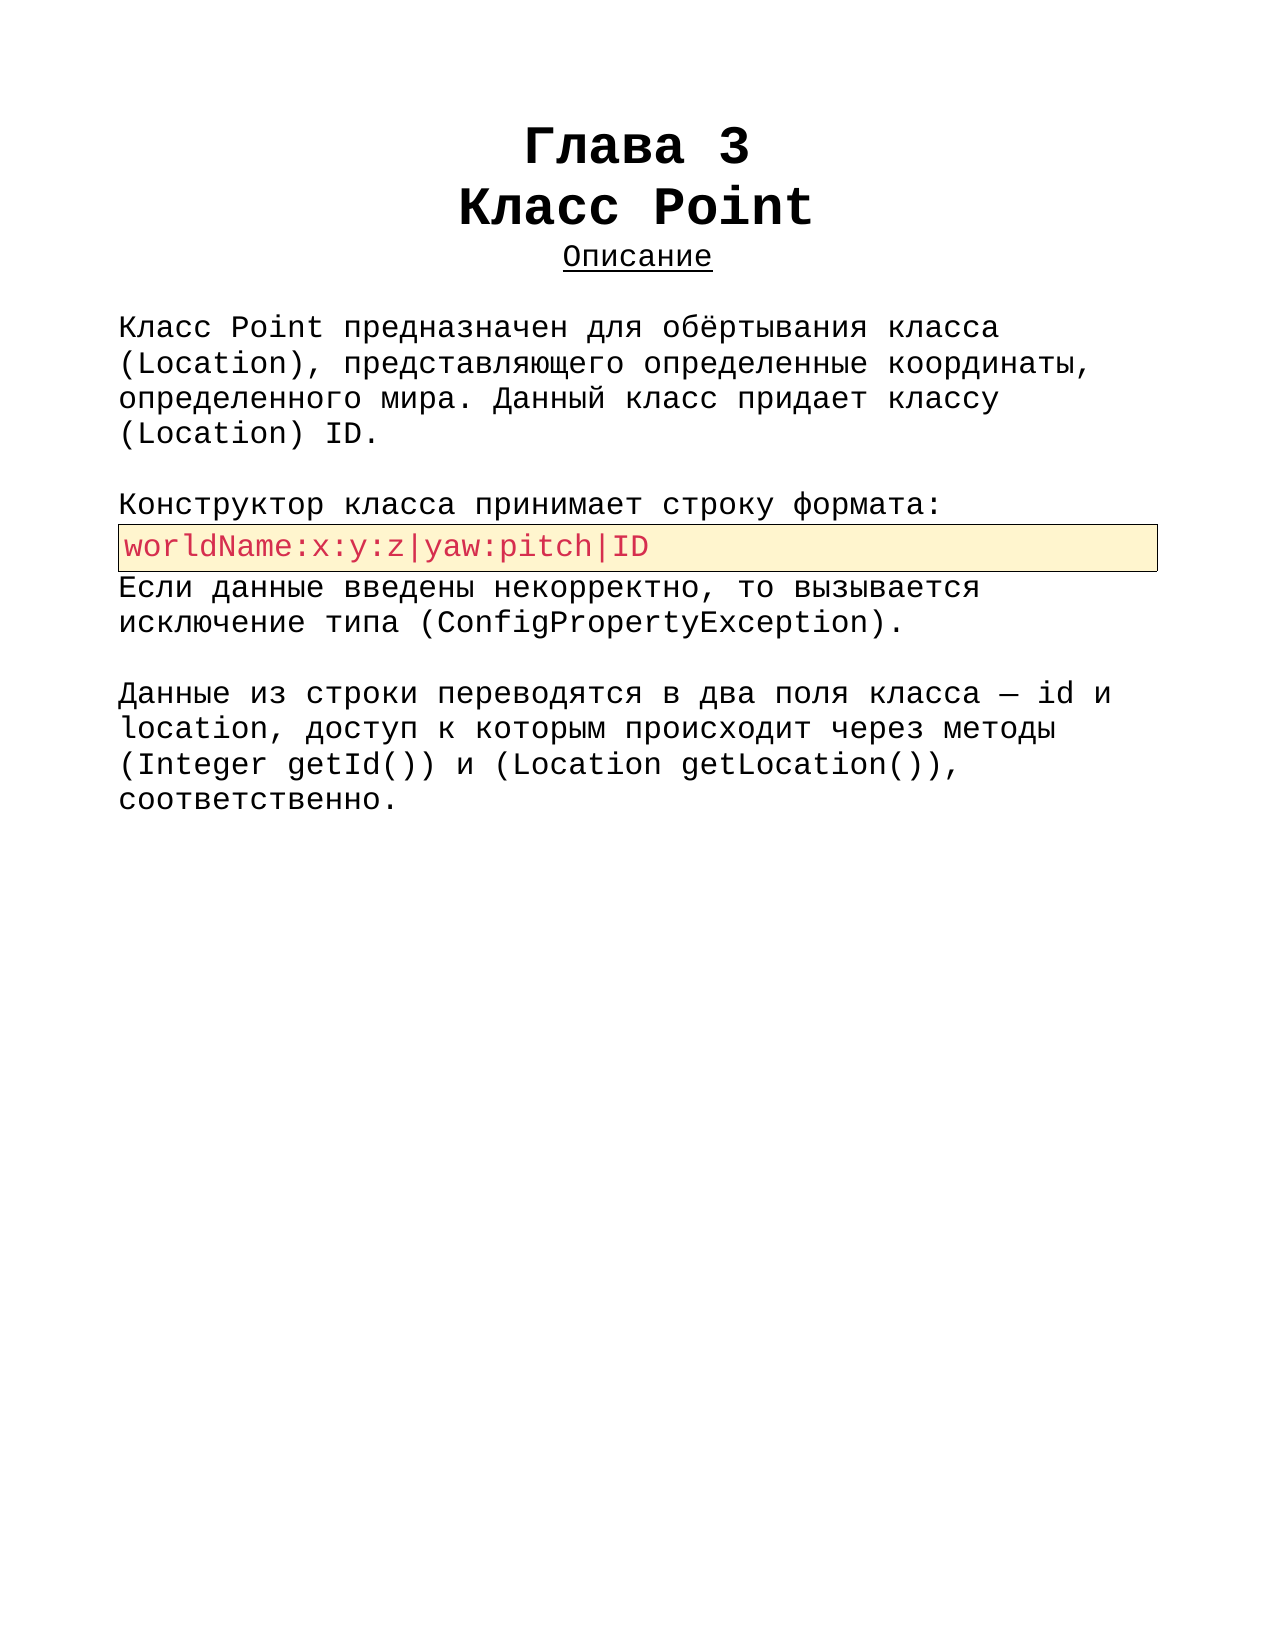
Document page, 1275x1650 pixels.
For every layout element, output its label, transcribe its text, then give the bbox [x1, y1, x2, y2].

text Конструктор класса принимает строку формата: [118, 489, 1157, 524]
text Класс Point предназначен для обёртывания класса (Location), представляющего определенные координаты, определенного мира. Данный класс придает классу (Location) ID. [118, 312, 1157, 453]
text Данные из строки переводятся в два поля класса — id и location, доступ к которым происходит через методы (Integer getId()) и (Location getLocation()), соответственно. [118, 677, 1157, 819]
text Если данные введены некорректно, то вызывается исключение типа (ConfigPropertyException). [118, 572, 1157, 642]
text Класс Point [118, 179, 1157, 241]
text Глава 3 [118, 118, 1157, 179]
table_header worldName:x:y:z|yaw:pitch|ID [119, 525, 1157, 571]
text Описание [118, 241, 1157, 276]
